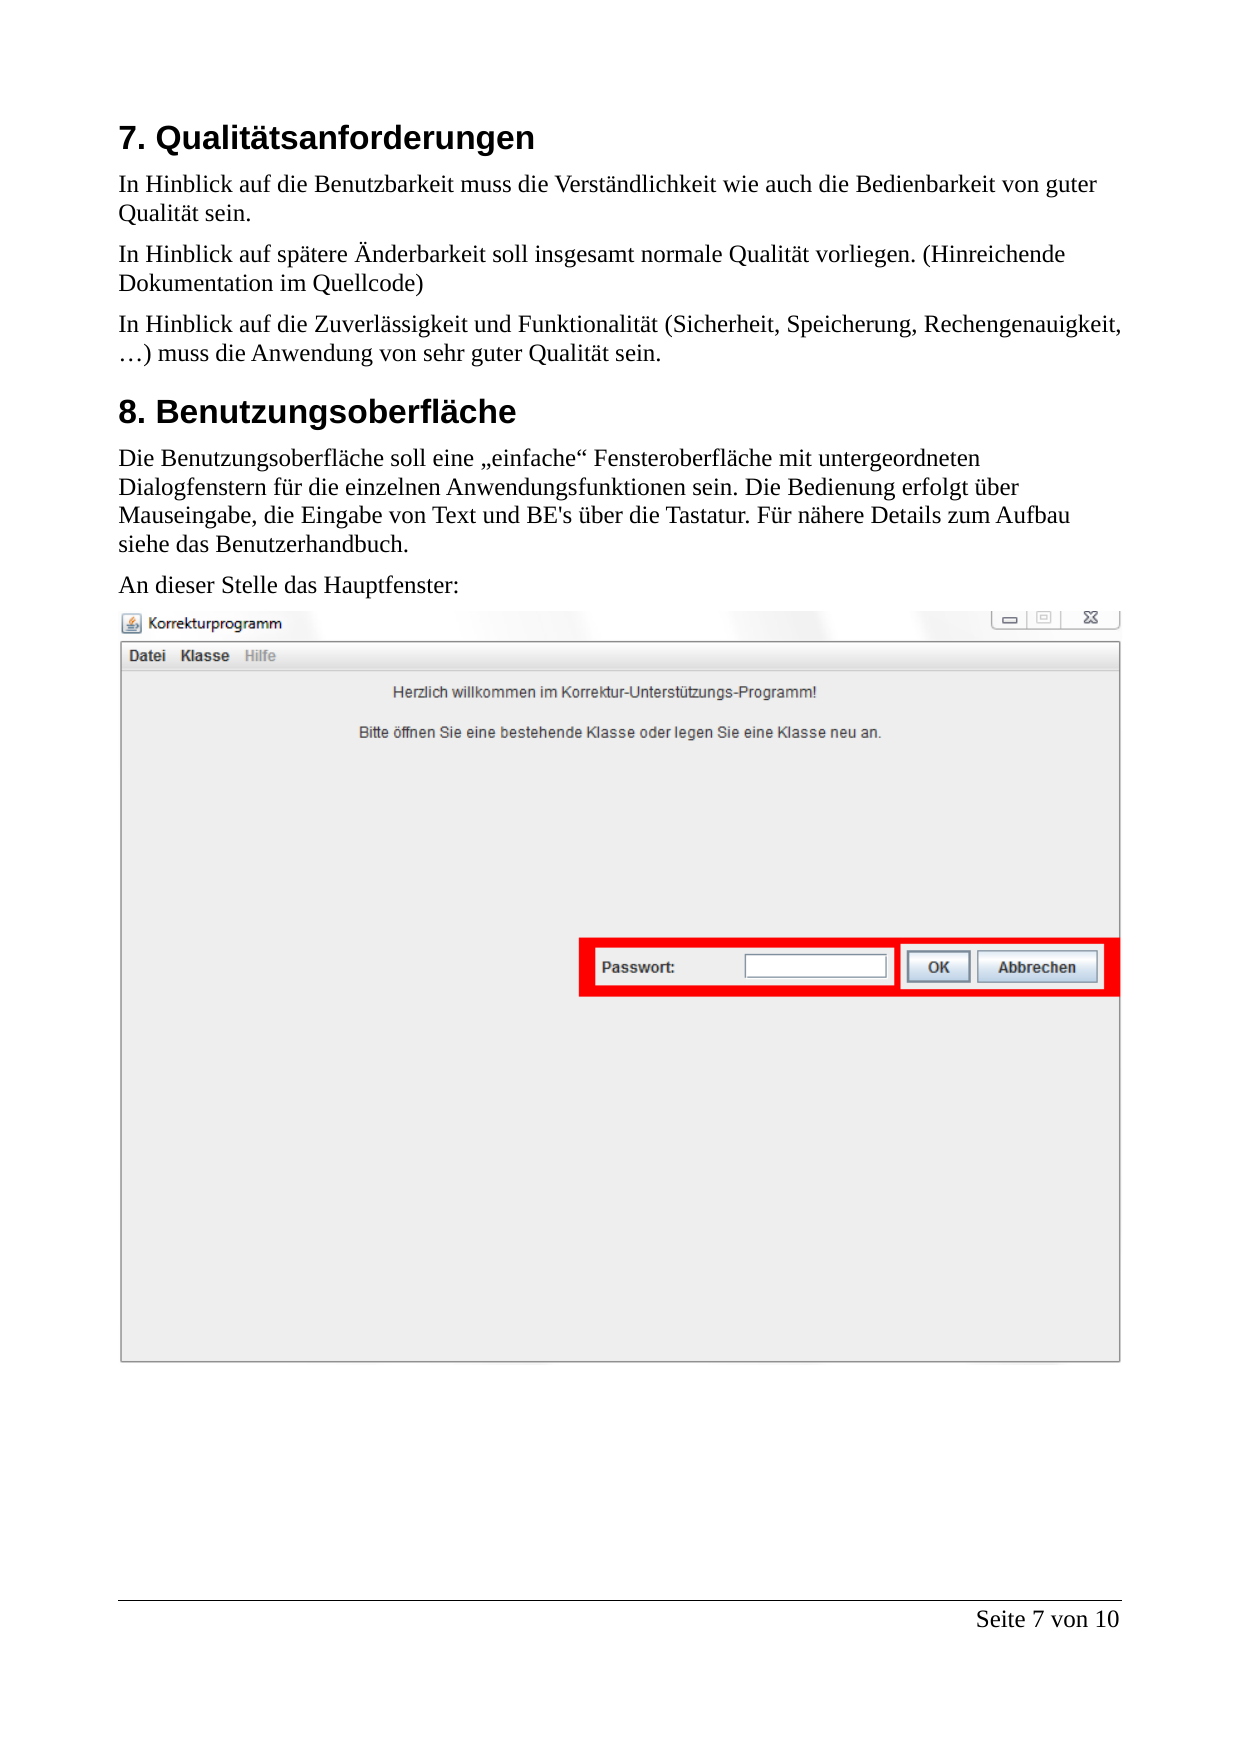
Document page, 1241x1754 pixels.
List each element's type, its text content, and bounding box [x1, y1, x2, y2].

subtitle 8. Benutzungsoberfläche [118, 392, 1122, 430]
text In Hinblick auf spätere Änderbarkeit soll insgesamt normale Qualität vorliegen. (Hinreichende Dokumentation im Quellcode) [118, 239, 1122, 297]
text An dieser Stelle das Hauptfenster: [118, 570, 1122, 599]
text In Hinblick auf die Benutzbarkeit muss die Verständlichkeit wie auch die Bedienbarkeit von guter Qualität sein. [118, 169, 1122, 227]
text Die Benutzungsoberfläche soll eine „einfache“ Fensteroberfläche mit untergeordneten Dialogfenstern für die einzelnen Anwendungsfunktionen sein. Die Bedienung erfolgt über Mauseingabe, die Eingabe von Text und BE's über die Tastatur. Für nähere Details zum Aufbau siehe das Benutzerhandbuch. [118, 443, 1122, 558]
text In Hinblick auf die Zuverlässigkeit und Funktionalität (Sicherheit, Speicherung, Rechengenauigkeit, …) muss die Anwendung von sehr guter Qualität sein. [118, 309, 1122, 367]
picture [118, 611, 1123, 1365]
subtitle 7. Qualitätsanforderungen [118, 118, 1122, 157]
